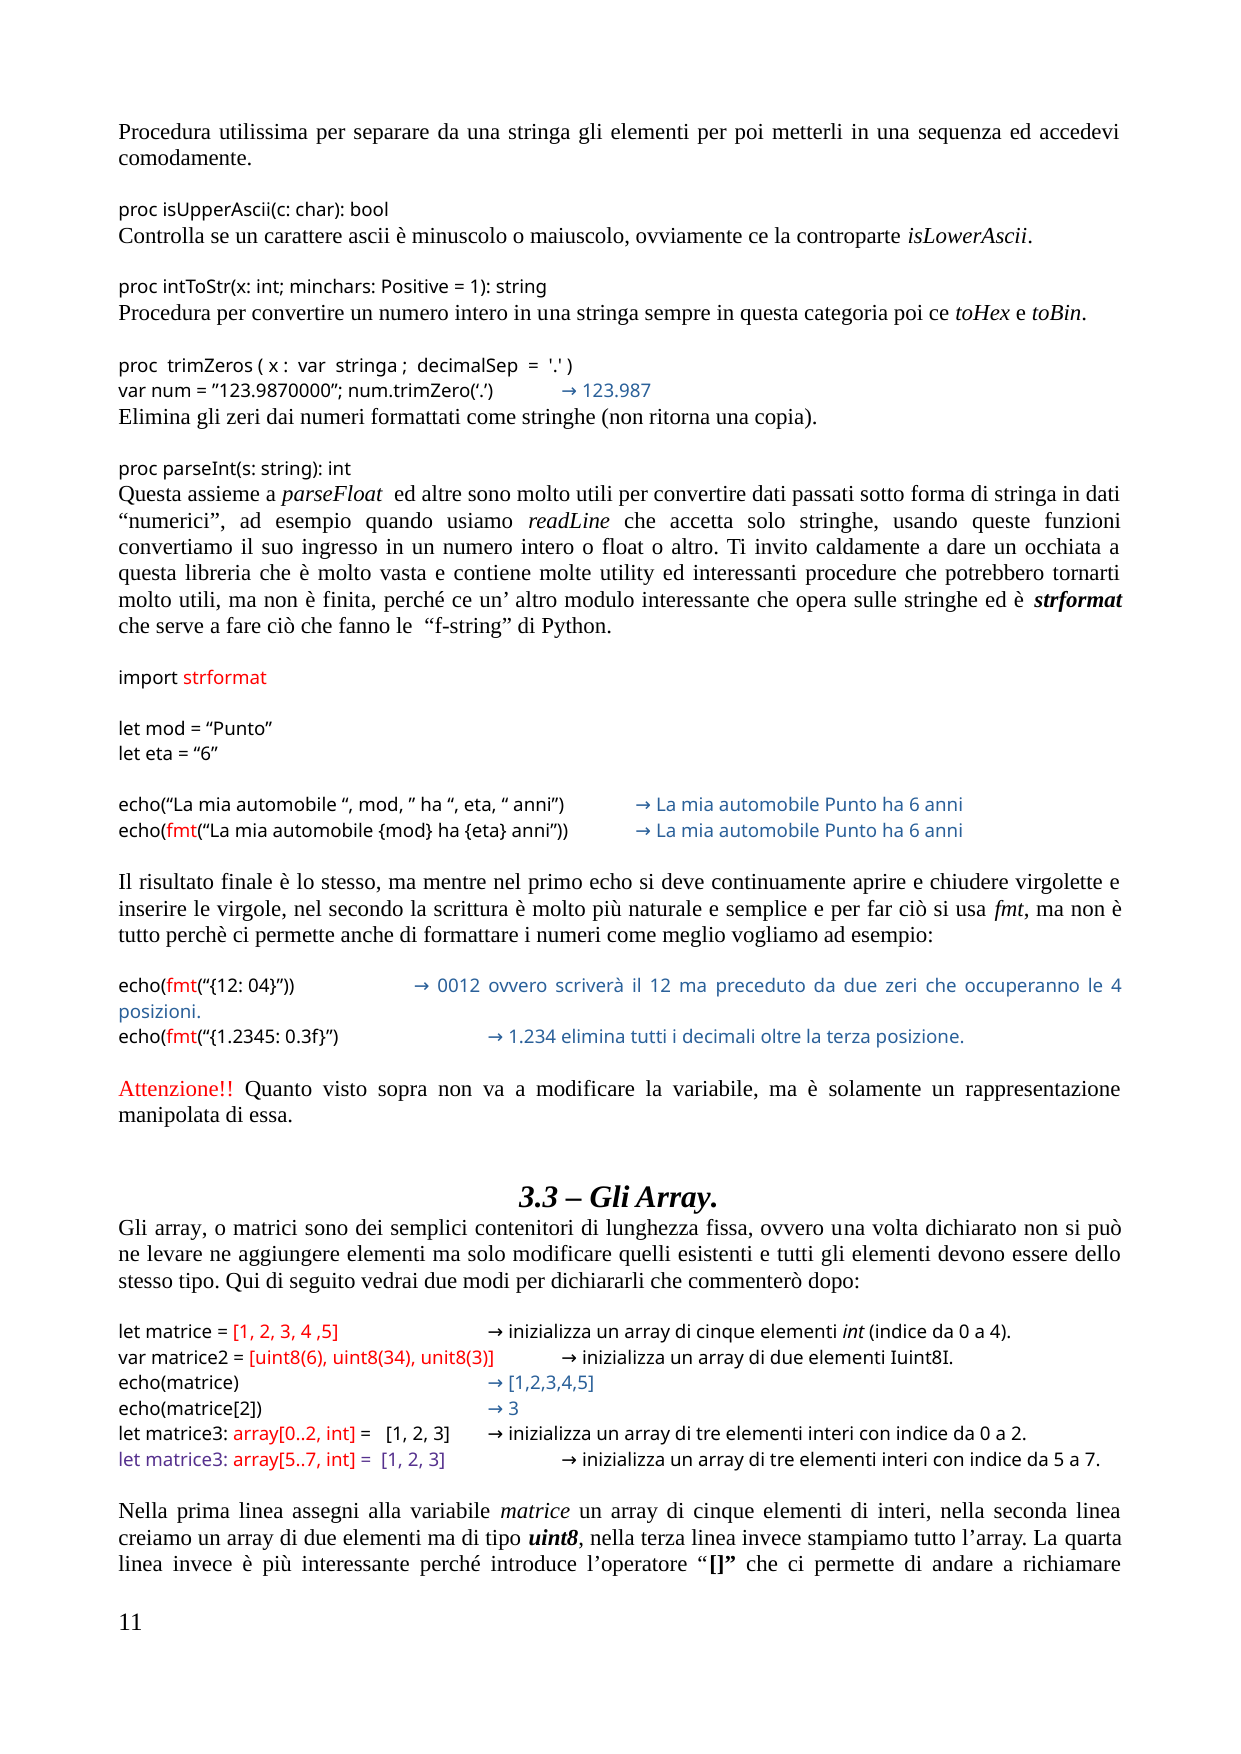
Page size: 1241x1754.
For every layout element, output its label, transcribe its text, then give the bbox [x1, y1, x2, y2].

text echo(fmt(“La mia automobile {mod} ha {eta} anni”)) → La mia automobile Punto ha 6 anni [118, 817, 1122, 843]
text var matrice2 = [uint8(6), uint8(34), unit8(3)] → inizializza un array di due elementi Iuint8I. [118, 1344, 1122, 1369]
text echo(“La mia automobile “, mod, ” ha “, eta, “ anni”) → La mia automobile Punto ha 6 anni [118, 792, 1122, 817]
text let eta = “6” [118, 741, 1122, 766]
text let matrice3: array[0..2, int] = [1, 2, 3] → inizializza un array di tre elementi interi con indice da 0 a 2. [118, 1421, 1122, 1446]
text var num = ”123.9870000”; num.trimZero(‘.’) → 123.987 [118, 377, 1122, 403]
text proc isUpperAscii(c: char): bool [118, 196, 1122, 222]
text Il risultato finale è lo stesso, ma mentre nel primo echo si deve continuamente aprire e chiudere virgolette e inserire le virgole, nel secondo la scrittura è molto più naturale e semplice e per far ciò si usa fmt, ma non è tutto perchè ci permette anche di formattare i numeri come meglio vogliamo ad esempio: [118, 868, 1122, 947]
text Questa assieme a parseFloat ed altre sono molto utili per convertire dati passati sotto forma di stringa in dati “numerici”, ad esempio quando usiamo readLine che accetta solo stringhe, usando queste funzioni convertiamo il suo ingresso in un numero intero o float o altro. Ti invito caldamente a dare un occhiata a questa libreria che è molto vasta e contiene molte utility ed interessanti procedure che potrebbero tornarti molto utili, ma non è finita, perché ce un’ altro modulo interessante che opera sulle stringhe ed è strformat che serve a fare ciò che fanno le “f-string” di Python. [118, 480, 1122, 638]
text Elimina gli zeri dai numeri formattati come stringhe (non ritorna una copia). [118, 403, 1122, 429]
text Procedura utilissima per separare da una stringa gli elementi per poi metterli in una sequenza ed accedevi comodamente. [118, 118, 1122, 171]
text proc intToStr(x: int; minchars: Positive = 1): string [118, 274, 1122, 299]
text Gli array, o matrici sono dei semplici contenitori di lunghezza fissa, ovvero una volta dichiarato non si può ne levare ne aggiungere elementi ma solo modificare quelli esistenti e tutti gli elementi devono essere dello stesso tipo. Qui di seguito vedrai due modi per dichiararli che commenterò dopo: [118, 1214, 1122, 1293]
text echo(matrice[2]) → 3 [118, 1395, 1122, 1421]
text let mod = “Punto” [118, 715, 1122, 741]
text proc trimZeros ( x : var stringa ; decimalSep = '.' ) [118, 352, 1122, 377]
text Nella prima linea assegni alla variabile matrice un array di cinque elementi di interi, nella seconda linea creiamo un array di due elementi ma di tipo uint8, nella terza linea invece stampiamo tutto l’array. La quarta linea invece è più interessante perché introduce l’operatore “[]” che ci permette di andare a richiamare [118, 1497, 1122, 1576]
text Controlla se un carattere ascii è minuscolo o maiuscolo, ovviamente ce la controparte isLowerAscii. [118, 222, 1122, 248]
text import strformat [118, 664, 1122, 689]
text echo(fmt(“{1.2345: 0.3f}”) → 1.234 elimina tutti i decimali oltre la terza posizione. [118, 1024, 1122, 1049]
text echo(matrice) → [1,2,3,4,5] [118, 1369, 1122, 1395]
text 3.3 – Gli Array. [118, 1178, 1122, 1214]
text let matrice3: array[5..7, int] = [1, 2, 3] → inizializza un array di tre elementi interi con indice da 5 a 7. [118, 1446, 1122, 1472]
text Procedura per convertire un numero intero in una stringa sempre in questa categoria poi ce toHex e toBin. [118, 299, 1122, 326]
text let matrice = [1, 2, 3, 4 ,5] → inizializza un array di cinque elementi int (indice da 0 a 4). [118, 1318, 1122, 1344]
text proc parseInt(s: string): int [118, 455, 1122, 480]
text Attenzione!! Quanto visto sopra non va a modificare la variabile, ma è solamente un rappresentazione manipolata di essa. [118, 1075, 1122, 1128]
text echo(fmt(“{12: 04}”)) → 0012 ovvero scriverà il 12 ma preceduto da due zeri che occuperanno le 4 posizioni. [118, 973, 1122, 1024]
